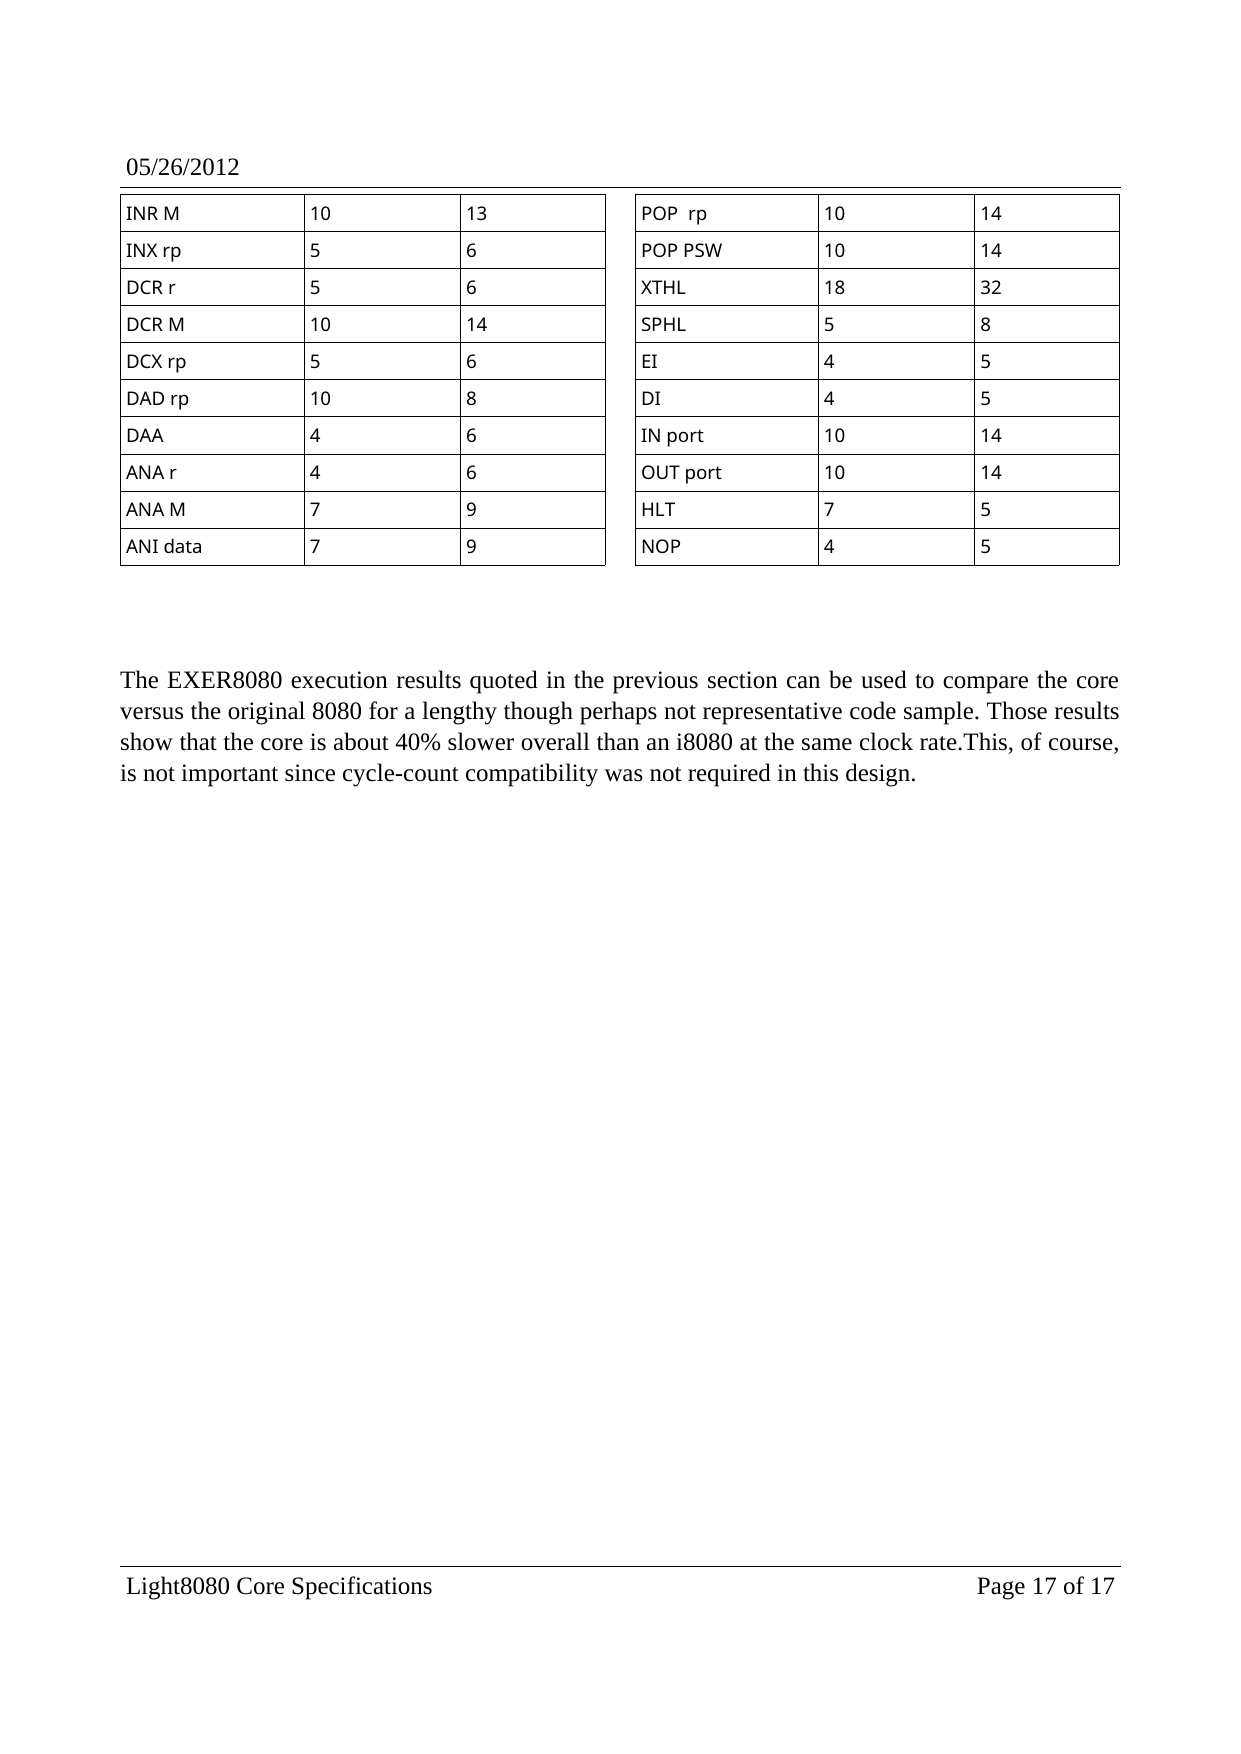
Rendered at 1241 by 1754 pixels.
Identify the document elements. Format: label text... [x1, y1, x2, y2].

table_cell 5 [975, 343, 1119, 379]
table_cell DAA [121, 417, 304, 453]
table_cell 8 [975, 306, 1119, 342]
table_cell DCX rp [121, 343, 304, 379]
table_cell 6 [461, 455, 605, 491]
table_cell 10 [305, 306, 460, 342]
table_cell 7 [305, 529, 460, 565]
table_cell 32 [975, 269, 1119, 305]
table_cell 10 [819, 232, 974, 268]
table_cell INX rp [121, 232, 304, 268]
table_cell 10 [305, 380, 460, 416]
table_cell [606, 194, 635, 231]
table_cell 14 [461, 306, 605, 342]
table_cell 4 [819, 529, 974, 565]
table_cell OUT port [636, 455, 818, 491]
table_cell IN port [636, 417, 818, 453]
table_cell 18 [819, 269, 974, 305]
table_cell 4 [819, 380, 974, 416]
table_cell 5 [975, 492, 1119, 528]
table_cell 5 [305, 232, 460, 268]
table_cell [606, 268, 635, 305]
table_cell ANA M [121, 492, 304, 528]
table_cell ANI data [121, 529, 304, 565]
table_cell 13 [461, 195, 605, 231]
table_cell 14 [975, 195, 1119, 231]
table_cell POP rp [636, 195, 818, 231]
table_cell NOP [636, 529, 818, 565]
table_cell 14 [975, 417, 1119, 453]
table_cell 10 [819, 417, 974, 453]
table_cell [606, 231, 635, 268]
table_cell INR M [121, 195, 304, 231]
table_cell DI [636, 380, 818, 416]
table_cell 14 [975, 232, 1119, 268]
table_cell 5 [305, 269, 460, 305]
text The EXER8080 execution results quoted in the previous section can be used to compare the core versus the original 8080 for a lengthy though perhaps not representative code sample. Those results show that the core is about 40% slower overall than an i8080 at the same clock rate.This, of course, is not important since cycle-count compatibility was not required in this design. [120, 667, 1121, 787]
table_cell 5 [975, 529, 1119, 565]
table_cell [606, 379, 635, 416]
table_cell 5 [305, 343, 460, 379]
table_cell 4 [305, 417, 460, 453]
table_cell SPHL [636, 306, 818, 342]
table_cell 14 [975, 455, 1119, 491]
table_cell ANA r [121, 455, 304, 491]
table_cell 5 [975, 380, 1119, 416]
table_cell DCR M [121, 306, 304, 342]
table_cell 7 [305, 492, 460, 528]
table_cell DCR r [121, 269, 304, 305]
table_cell 10 [819, 195, 974, 231]
table_cell 10 [305, 195, 460, 231]
table_cell [606, 342, 635, 379]
table_cell HLT [636, 492, 818, 528]
table_cell 9 [461, 529, 605, 565]
table_cell 6 [461, 232, 605, 268]
table_cell DAD rp [121, 380, 304, 416]
table_cell 4 [305, 455, 460, 491]
table_cell [606, 305, 635, 342]
table_cell [606, 416, 635, 453]
table_cell EI [636, 343, 818, 379]
table_cell [606, 491, 635, 528]
table_cell POP PSW [636, 232, 818, 268]
table_cell [606, 528, 635, 565]
table_cell [606, 454, 635, 491]
table_cell 7 [819, 492, 974, 528]
table_cell 5 [819, 306, 974, 342]
table_cell 10 [819, 455, 974, 491]
table_cell 6 [461, 343, 605, 379]
table_cell 8 [461, 380, 605, 416]
table_cell 9 [461, 492, 605, 528]
table_cell 6 [461, 269, 605, 305]
table_cell 4 [819, 343, 974, 379]
table_cell 6 [461, 417, 605, 453]
table_cell XTHL [636, 269, 818, 305]
